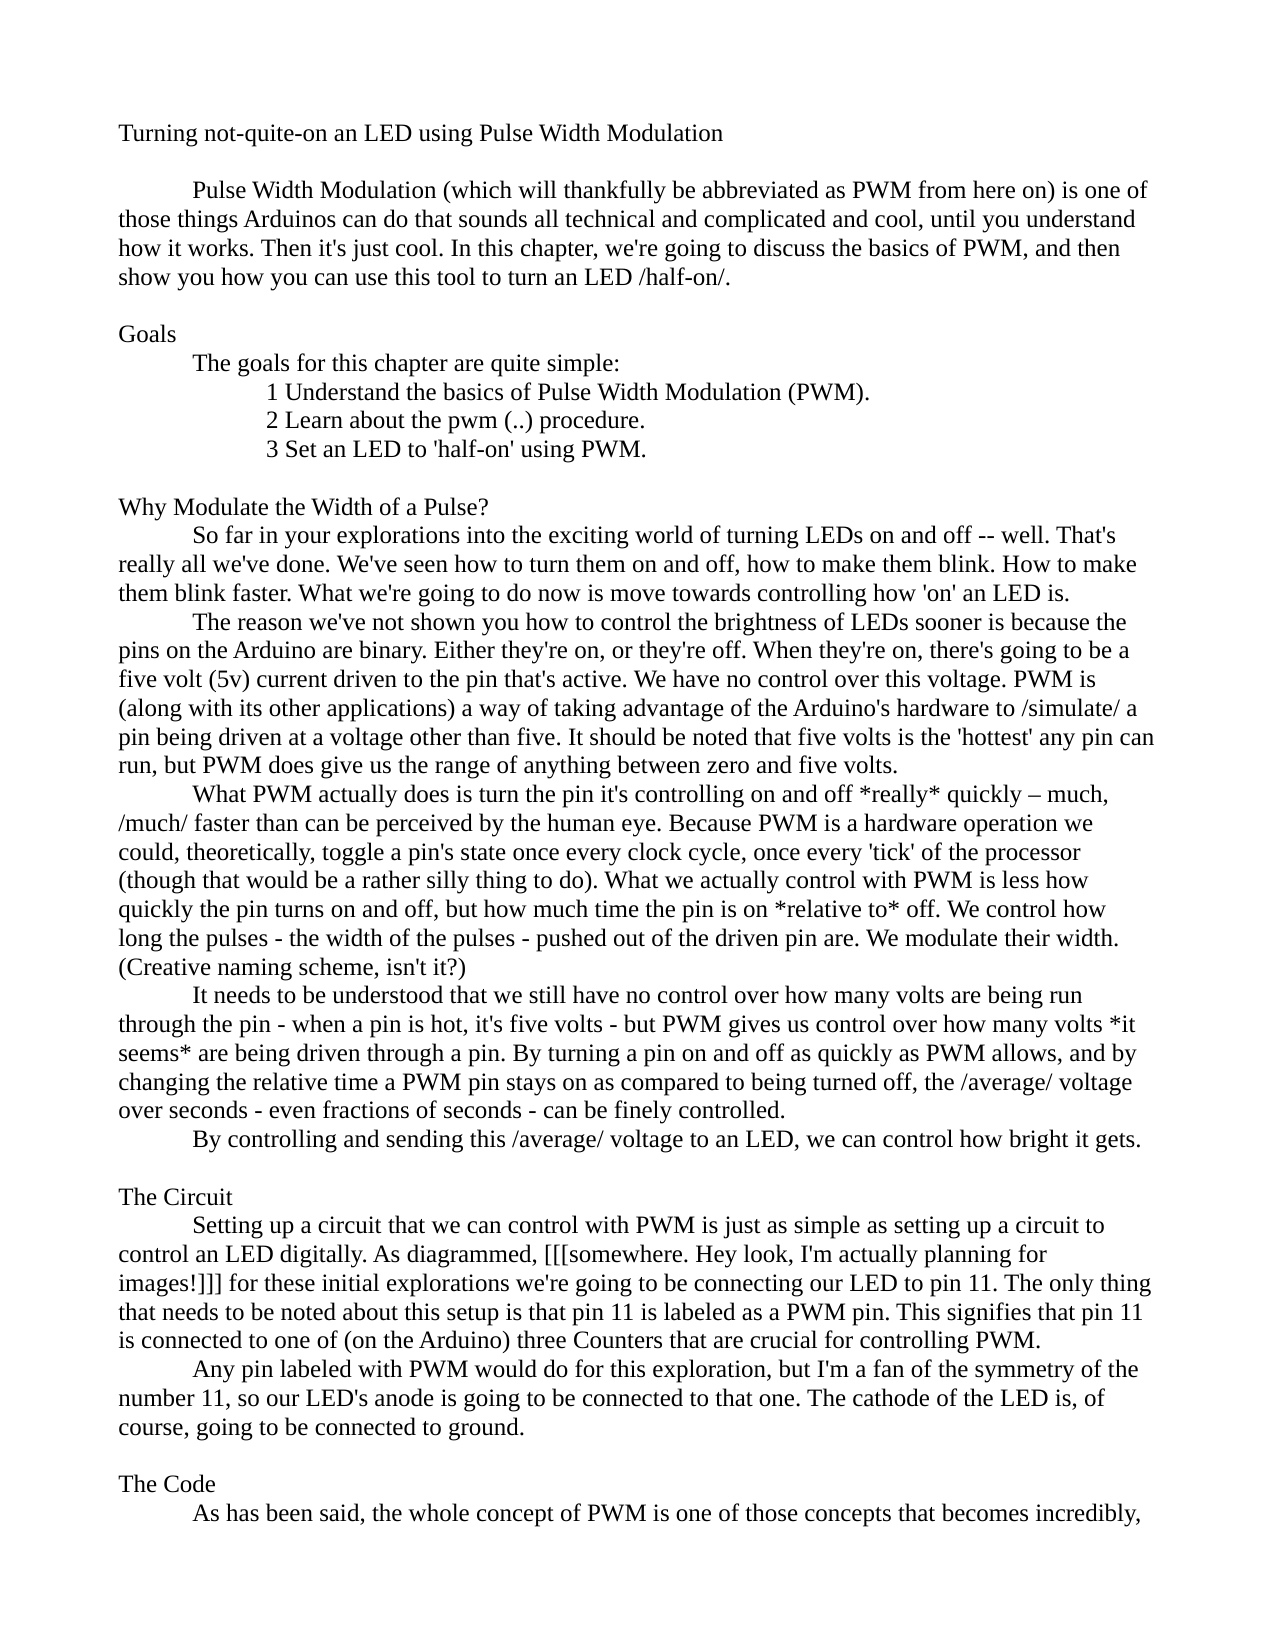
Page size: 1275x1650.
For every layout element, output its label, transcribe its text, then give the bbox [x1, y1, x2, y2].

text What PWM actually does is turn the pin it's controlling on and off *really* quickly – much, /much/ faster than can be perceived by the human eye. Because PWM is a hardware operation we could, theoretically, toggle a pin's state once every clock cycle, once every 'tick' of the processor (though that would be a rather silly thing to do). What we actually control with PWM is less how quickly the pin turns on and off, but how much time the pin is on *relative to* off. We control how long the pulses - the width of the pulses - pushed out of the driven pin are. We modulate their width. (Creative naming scheme, isn't it?) [118, 779, 1157, 981]
text The Circuit [118, 1182, 1157, 1211]
text By controlling and sending this /average/ voltage to an LED, we can control how bright it gets. [118, 1124, 1157, 1153]
text The goals for this chapter are quite simple: [118, 348, 1157, 377]
text So far in your explorations into the exciting world of turning LEDs on and off -- well. That's really all we've done. We've seen how to turn them on and off, how to make them blink. How to make them blink faster. What we're going to do now is move towards controlling how 'on' an LED is. [118, 521, 1157, 607]
text Why Modulate the Width of a Pulse? [118, 492, 1157, 521]
text Goals [118, 319, 1157, 348]
text 1 Understand the basics of Pulse Width Modulation (PWM). [118, 377, 1157, 406]
text It needs to be understood that we still have no control over how many volts are being run through the pin - when a pin is hot, it's five volts - but PWM gives us control over how many volts *it seems* are being driven through a pin. By turning a pin on and off as quickly as PWM allows, and by changing the relative time a PWM pin stays on as compared to being turned off, the /average/ voltage over seconds - even fractions of seconds - can be finely controlled. [118, 981, 1157, 1124]
text Any pin labeled with PWM would do for this exploration, but I'm a fan of the symmetry of the number 11, so our LED's anode is going to be connected to that one. The cathode of the LED is, of course, going to be connected to ground. [118, 1354, 1157, 1441]
text 3 Set an LED to 'half-on' using PWM. [118, 434, 1157, 463]
text Turning not-quite-on an LED using Pulse Width Modulation [118, 118, 1157, 147]
text Setting up a circuit that we can control with PWM is just as simple as setting up a circuit to control an LED digitally. As diagrammed, [[[somewhere. Hey look, I'm actually planning for images!]]] for these initial explorations we're going to be connecting our LED to pin 11. The only thing that needs to be noted about this setup is that pin 11 is labeled as a PWM pin. This signifies that pin 11 is connected to one of (on the Arduino) three Counters that are crucial for controlling PWM. [118, 1211, 1157, 1354]
text The reason we've not shown you how to control the brightness of LEDs sooner is because the pins on the Arduino are binary. Either they're on, or they're off. When they're on, there's going to be a five volt (5v) current driven to the pin that's active. We have no control over this voltage. PWM is (along with its other applications) a way of taking advantage of the Arduino's hardware to /simulate/ a pin being driven at a voltage other than five. It should be noted that five volts is the 'hottest' any pin can run, but PWM does give us the range of anything between zero and five volts. [118, 607, 1157, 779]
text Pulse Width Modulation (which will thankfully be abbreviated as PWM from here on) is one of those things Arduinos can do that sounds all technical and complicated and cool, until you understand how it works. Then it's just cool. In this chapter, we're going to discuss the basics of PWM, and then show you how you can use this tool to turn an LED /half-on/. [118, 176, 1157, 291]
text The Code [118, 1469, 1157, 1498]
text As has been said, the whole concept of PWM is one of those concepts that becomes incredibly, [118, 1498, 1157, 1527]
text 2 Learn about the pwm (..) procedure. [118, 406, 1157, 434]
